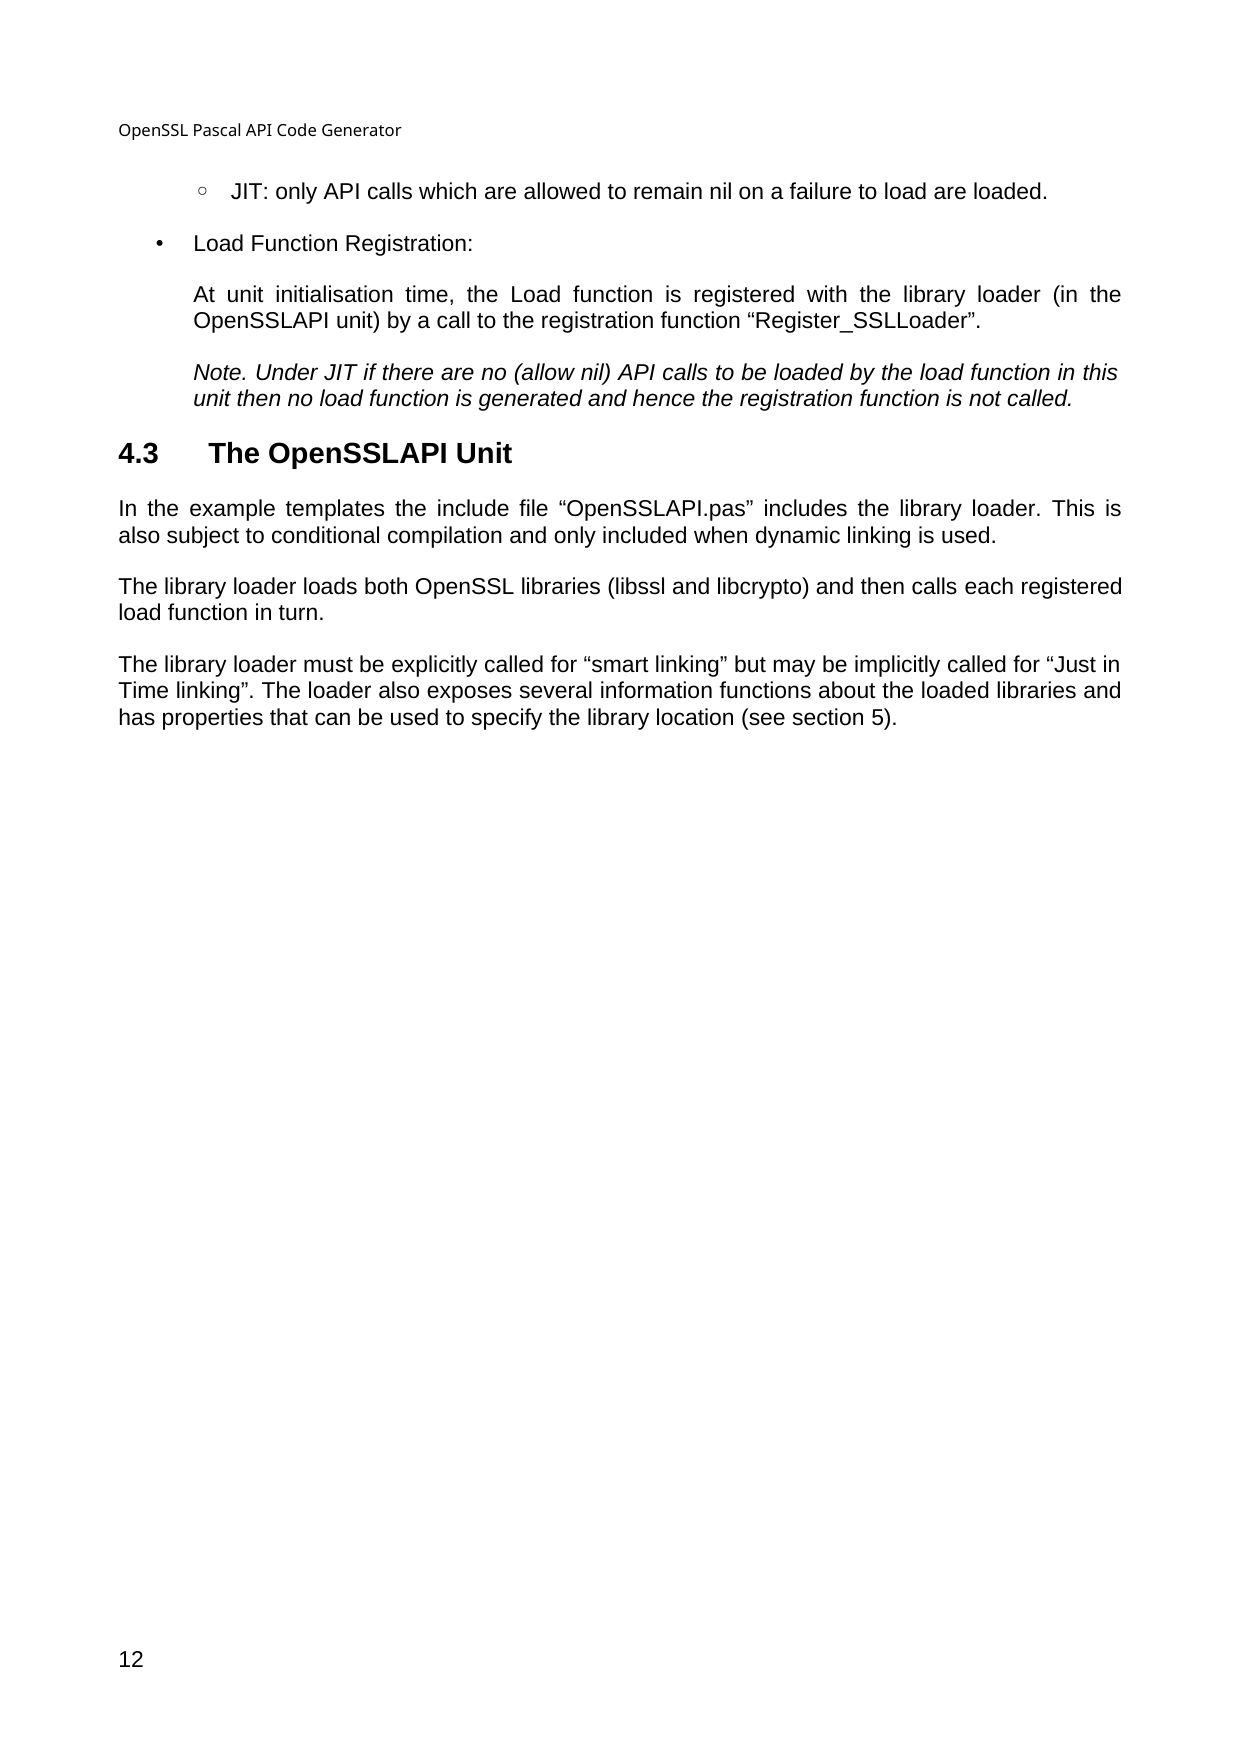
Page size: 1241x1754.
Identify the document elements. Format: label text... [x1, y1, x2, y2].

text In the example templates the include file “OpenSSLAPI.pas” includes the library loader. This is also subject to conditional compilation and only included when dynamic linking is used. [118, 495, 1122, 548]
text Note. Under JIT if there are no (allow nil) API calls to be loaded by the load function in this unit then no load function is generated and hence the registration function is not called. [193, 358, 1122, 411]
subtitle The OpenSSLAPI Unit [118, 436, 1122, 470]
text The library loader must be explicitly called for “smart linking” but may be implicitly called for “Just in Time linking”. The loader also exposes several information functions about the loaded libraries and has properties that can be used to specify the library location (see section 5). [118, 651, 1122, 730]
text At unit initialisation time, the Load function is registered with the library loader (in the OpenSSLAPI unit) by a call to the registration function “Register_SSLLoader”. [193, 281, 1122, 333]
list JIT: only API calls which are allowed to remain nil on a failure to load are loaded. [193, 178, 1122, 204]
text The library loader loads both OpenSSL libraries (libssl and libcrypto) and then calls each registered load function in turn. [118, 573, 1122, 626]
list Load Function Registration: [156, 229, 1122, 256]
